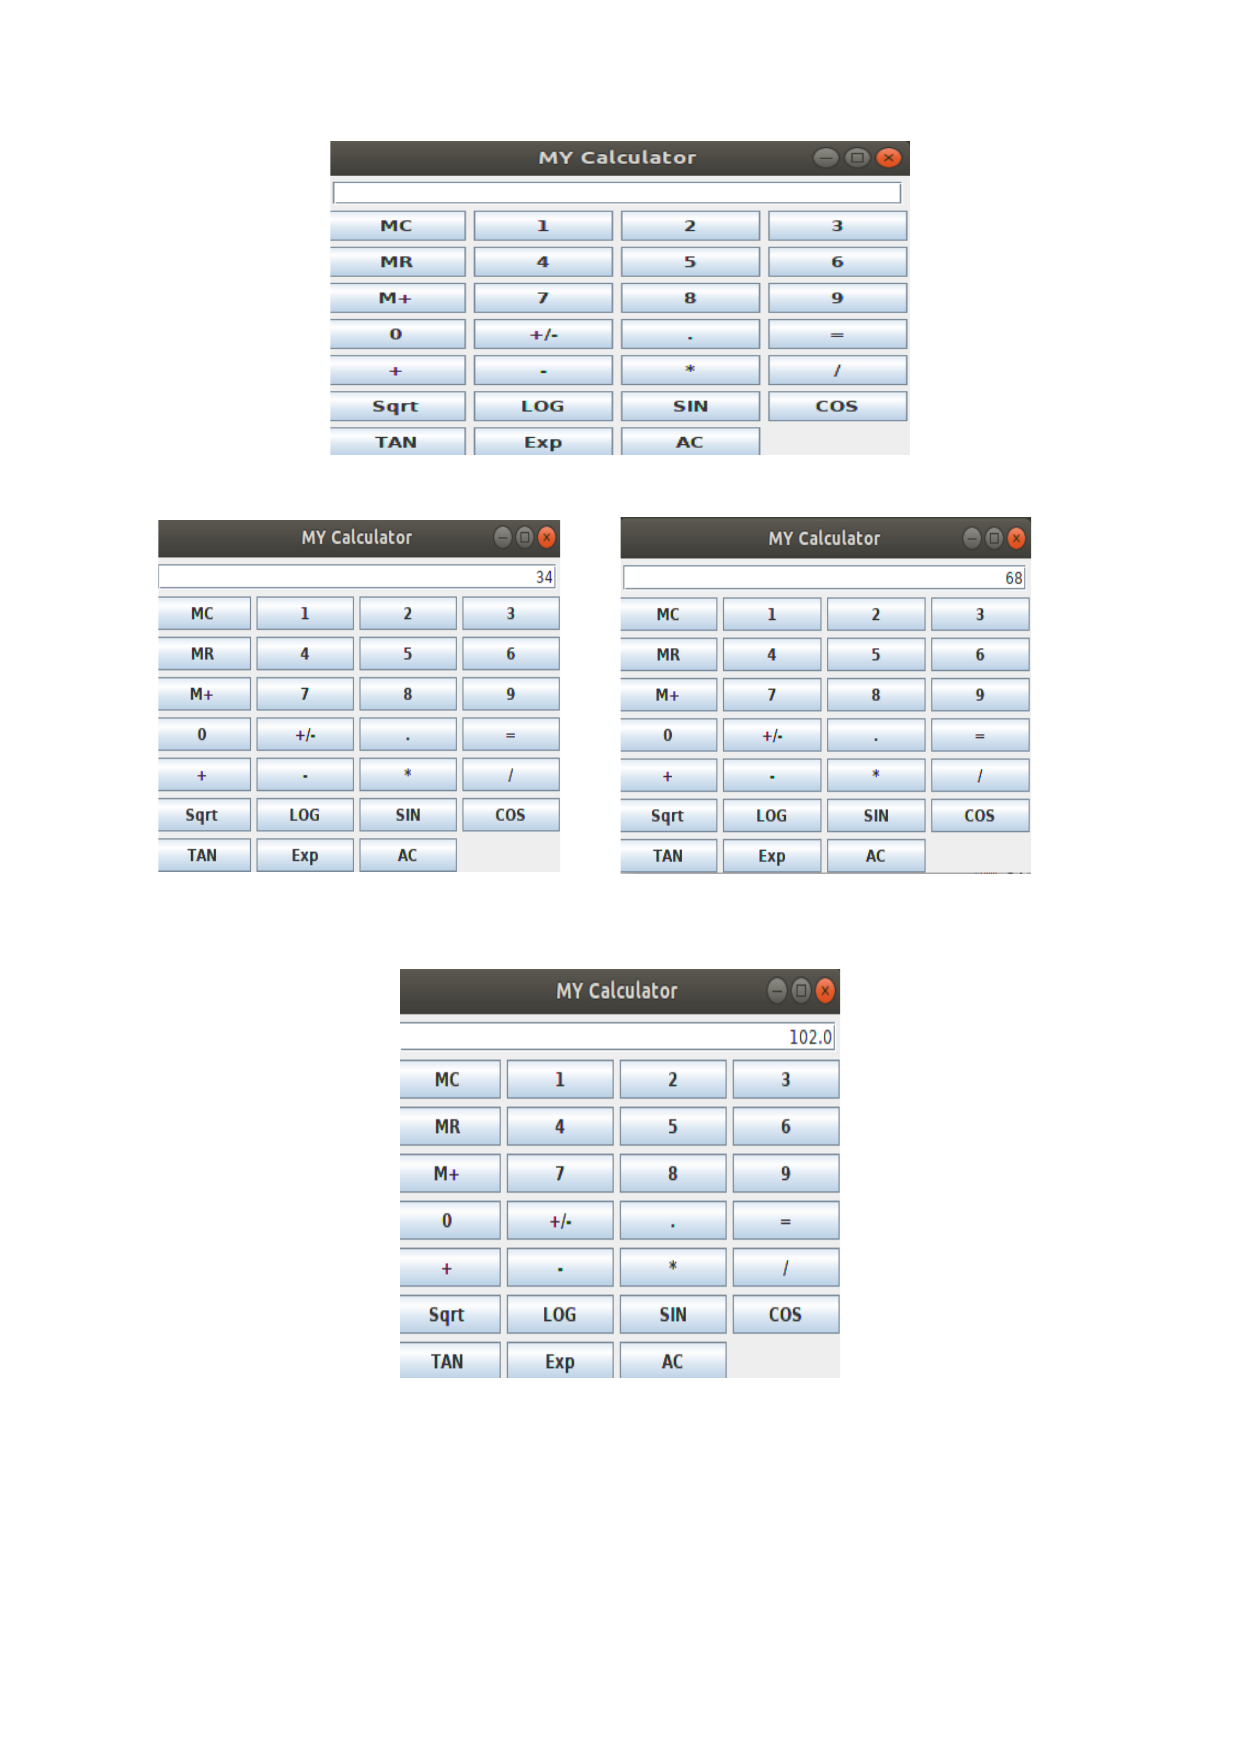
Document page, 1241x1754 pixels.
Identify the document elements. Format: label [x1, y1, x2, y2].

picture [158, 520, 561, 872]
picture [620, 517, 1032, 874]
picture [330, 141, 910, 455]
picture [400, 969, 841, 1378]
